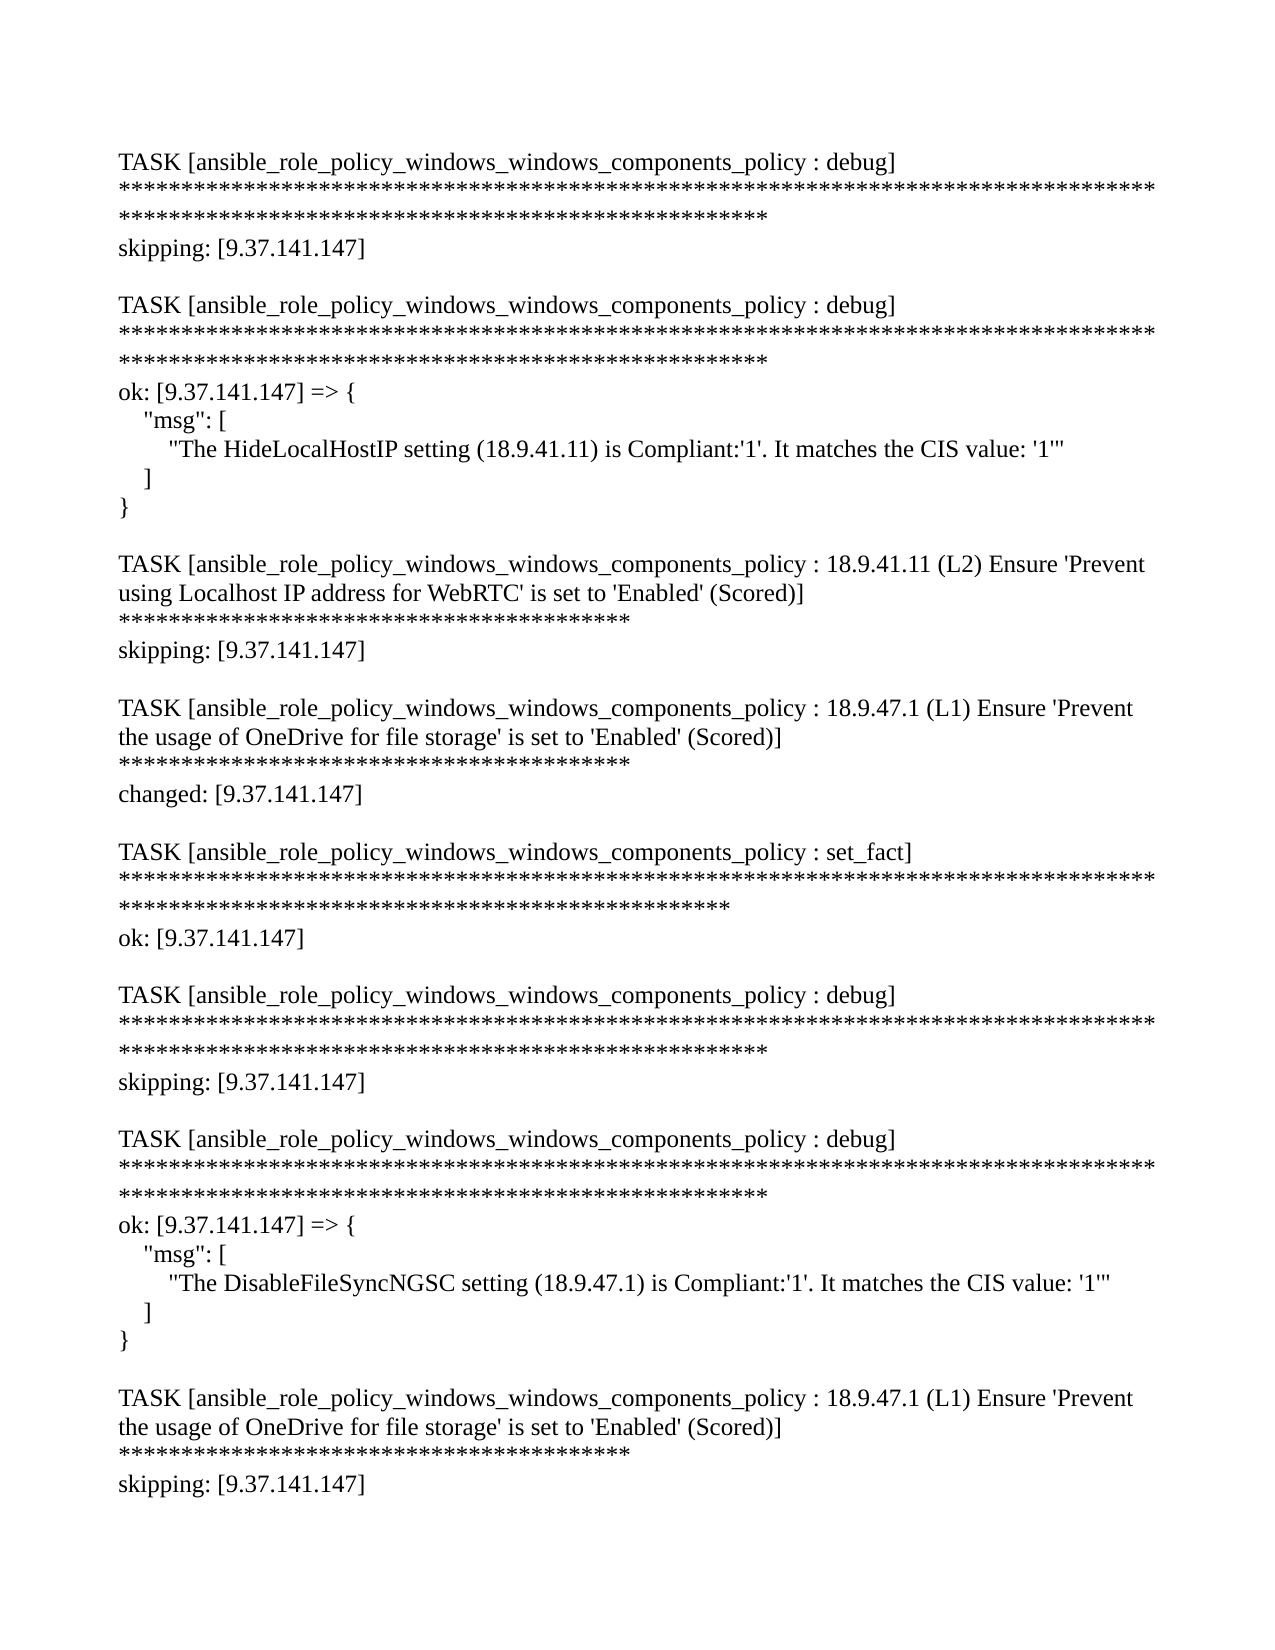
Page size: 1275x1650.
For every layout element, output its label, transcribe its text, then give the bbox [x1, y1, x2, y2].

text TASK [ansible_role_policy_windows_windows_components_policy : debug] *************************************************************************************************************************************** [118, 981, 1157, 1067]
text skipping: [9.37.141.147] [118, 1469, 1157, 1498]
text TASK [ansible_role_policy_windows_windows_components_policy : set_fact] ************************************************************************************************************************************ [118, 837, 1157, 923]
text skipping: [9.37.141.147] [118, 636, 1157, 664]
text "msg": [ [118, 406, 1157, 434]
text changed: [9.37.141.147] [118, 779, 1157, 808]
text "The DisableFileSyncNGSC setting (18.9.47.1) is Compliant:'1'. It matches the CIS value: '1'" [118, 1268, 1157, 1297]
text TASK [ansible_role_policy_windows_windows_components_policy : 18.9.41.11 (L2) Ensure 'Prevent using Localhost IP address for WebRTC' is set to 'Enabled' (Scored)] ***************************************** [118, 549, 1157, 636]
text TASK [ansible_role_policy_windows_windows_components_policy : 18.9.47.1 (L1) Ensure 'Prevent the usage of OneDrive for file storage' is set to 'Enabled' (Scored)] ***************************************** [118, 693, 1157, 779]
text "The HideLocalHostIP setting (18.9.41.11) is Compliant:'1'. It matches the CIS value: '1'" [118, 434, 1157, 463]
text ] [118, 463, 1157, 492]
text skipping: [9.37.141.147] [118, 1067, 1157, 1096]
text } [118, 492, 1157, 521]
text TASK [ansible_role_policy_windows_windows_components_policy : debug] *************************************************************************************************************************************** [118, 291, 1157, 377]
text ] [118, 1297, 1157, 1326]
text TASK [ansible_role_policy_windows_windows_components_policy : debug] *************************************************************************************************************************************** [118, 147, 1157, 233]
text TASK [ansible_role_policy_windows_windows_components_policy : debug] *************************************************************************************************************************************** [118, 1124, 1157, 1211]
text } [118, 1326, 1157, 1354]
text ok: [9.37.141.147] => { [118, 377, 1157, 406]
text TASK [ansible_role_policy_windows_windows_components_policy : 18.9.47.1 (L1) Ensure 'Prevent the usage of OneDrive for file storage' is set to 'Enabled' (Scored)] ***************************************** [118, 1383, 1157, 1469]
text ok: [9.37.141.147] [118, 923, 1157, 952]
text skipping: [9.37.141.147] [118, 233, 1157, 262]
text "msg": [ [118, 1239, 1157, 1268]
text ok: [9.37.141.147] => { [118, 1211, 1157, 1239]
